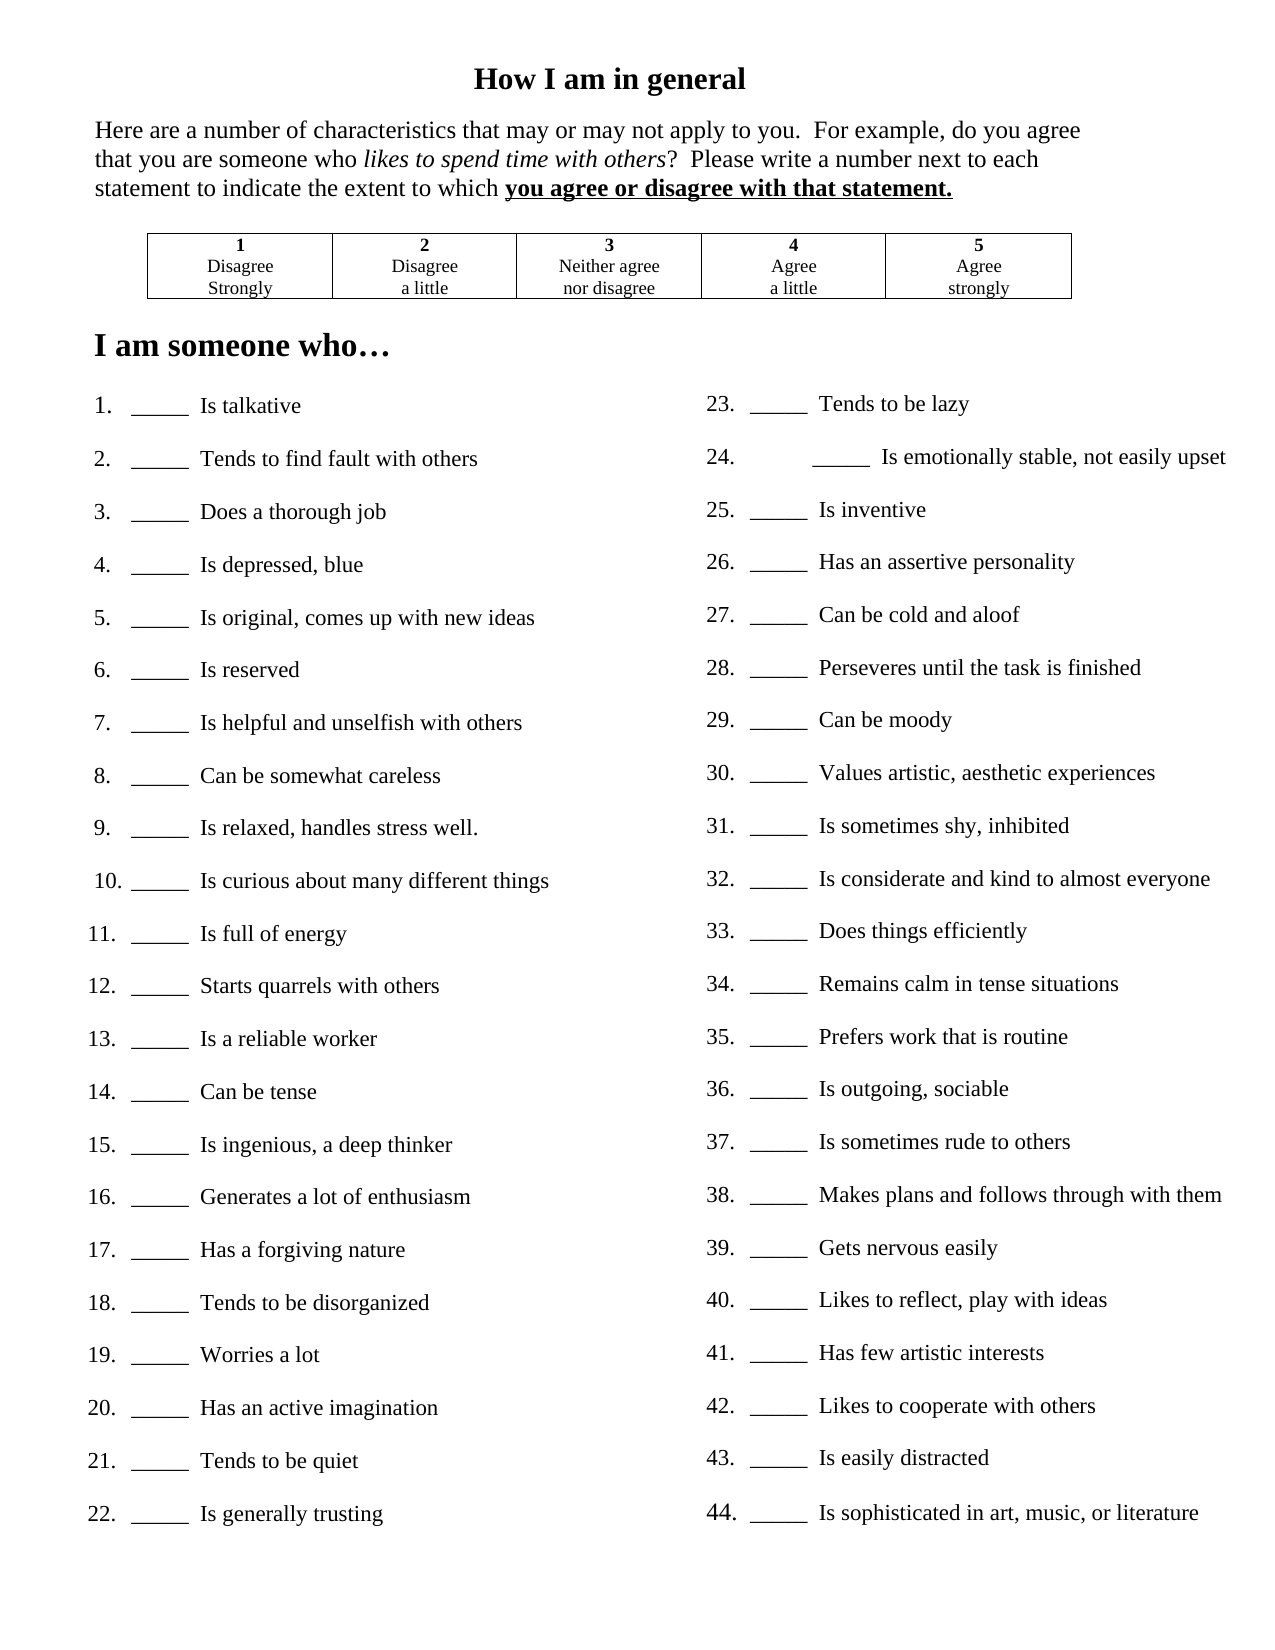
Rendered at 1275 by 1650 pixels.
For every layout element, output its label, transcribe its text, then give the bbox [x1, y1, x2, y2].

list _____ Is emotionally stable, not easily upset [706, 443, 1237, 469]
list _____ Has a forgiving nature [87, 1236, 619, 1262]
list _____ Is full of energy [87, 920, 619, 946]
list _____ Tends to find fault with others [94, 445, 619, 472]
list _____ Can be somewhat careless [94, 762, 619, 788]
text Here are a number of characteristics that may or may not apply to you. For example, do you agree that you are someone who likes to spend time with others? Please write a number next to each statement to indicate the extent to which you agree or disagree with that statement. [94, 115, 1087, 201]
list _____ Can be cold and aloof [706, 601, 1237, 627]
text How I am in general [132, 60, 1087, 96]
list _____ Likes to reflect, play with ideas [706, 1286, 1237, 1313]
list _____ Is reserved [94, 656, 619, 683]
list _____ Has an assertive personality [706, 548, 1237, 575]
list _____ Is ingenious, a deep thinker [87, 1131, 619, 1157]
list _____ Is easily distracted [706, 1444, 1237, 1471]
list _____ Has an active imagination [87, 1394, 619, 1421]
list _____ Tends to be disorganized [87, 1289, 619, 1315]
list _____ Is original, comes up with new ideas [94, 603, 619, 630]
list _____ Values artistic, aesthetic experiences [706, 759, 1237, 786]
list _____ Can be tense [87, 1078, 619, 1104]
list _____ Is generally trusting [87, 1499, 619, 1526]
list _____ Has few artistic interests [706, 1339, 1237, 1365]
list _____ Is a reliable worker [87, 1025, 619, 1052]
list _____ Makes plans and follows through with them [706, 1181, 1237, 1207]
list _____ Is talkative [94, 390, 581, 419]
table_header 2 Disagree a little [333, 234, 516, 298]
text I am someone who… [94, 326, 1125, 364]
list _____ Is sometimes rude to others [706, 1128, 1237, 1154]
list _____ Remains calm in tense situations [706, 970, 1237, 996]
list _____ Prefers work that is routine [706, 1023, 1237, 1049]
table_header 5 Agree strongly [886, 234, 1071, 298]
table_header 3 Neither agree nor disagree [517, 234, 701, 298]
list _____ Starts quarrels with others [87, 972, 619, 999]
list _____ Generates a lot of enthusiasm [87, 1183, 619, 1210]
list _____ Is sometimes shy, inhibited [706, 812, 1237, 838]
list _____ Is outgoing, sociable [706, 1076, 1237, 1102]
list _____ Perseveres until the task is finished [706, 654, 1237, 680]
list _____ Can be moody [706, 707, 1237, 733]
list _____ Worries a lot [87, 1341, 619, 1368]
list _____ Tends to be lazy [706, 390, 1237, 417]
list _____ Tends to be quiet [87, 1447, 619, 1473]
list _____ Is considerate and kind to almost everyone [706, 865, 1237, 891]
list _____ Does things efficiently [706, 917, 1237, 944]
list _____ Does a thorough job [94, 498, 619, 524]
list _____ Is inventive [706, 496, 1237, 522]
list _____ Is sophisticated in art, music, or literature [706, 1497, 1237, 1526]
list _____ Gets nervous easily [706, 1234, 1237, 1260]
list _____ Is depressed, blue [94, 551, 619, 577]
list _____ Is relaxed, handles stress well. [94, 814, 619, 841]
table_header 4 Agree a little [702, 234, 885, 298]
list _____ Is helpful and unselfish with others [94, 709, 619, 735]
list _____ Is curious about many different things [94, 867, 619, 893]
list _____ Likes to cooperate with others [706, 1392, 1237, 1418]
table_header 1 Disagree Strongly [148, 234, 332, 298]
